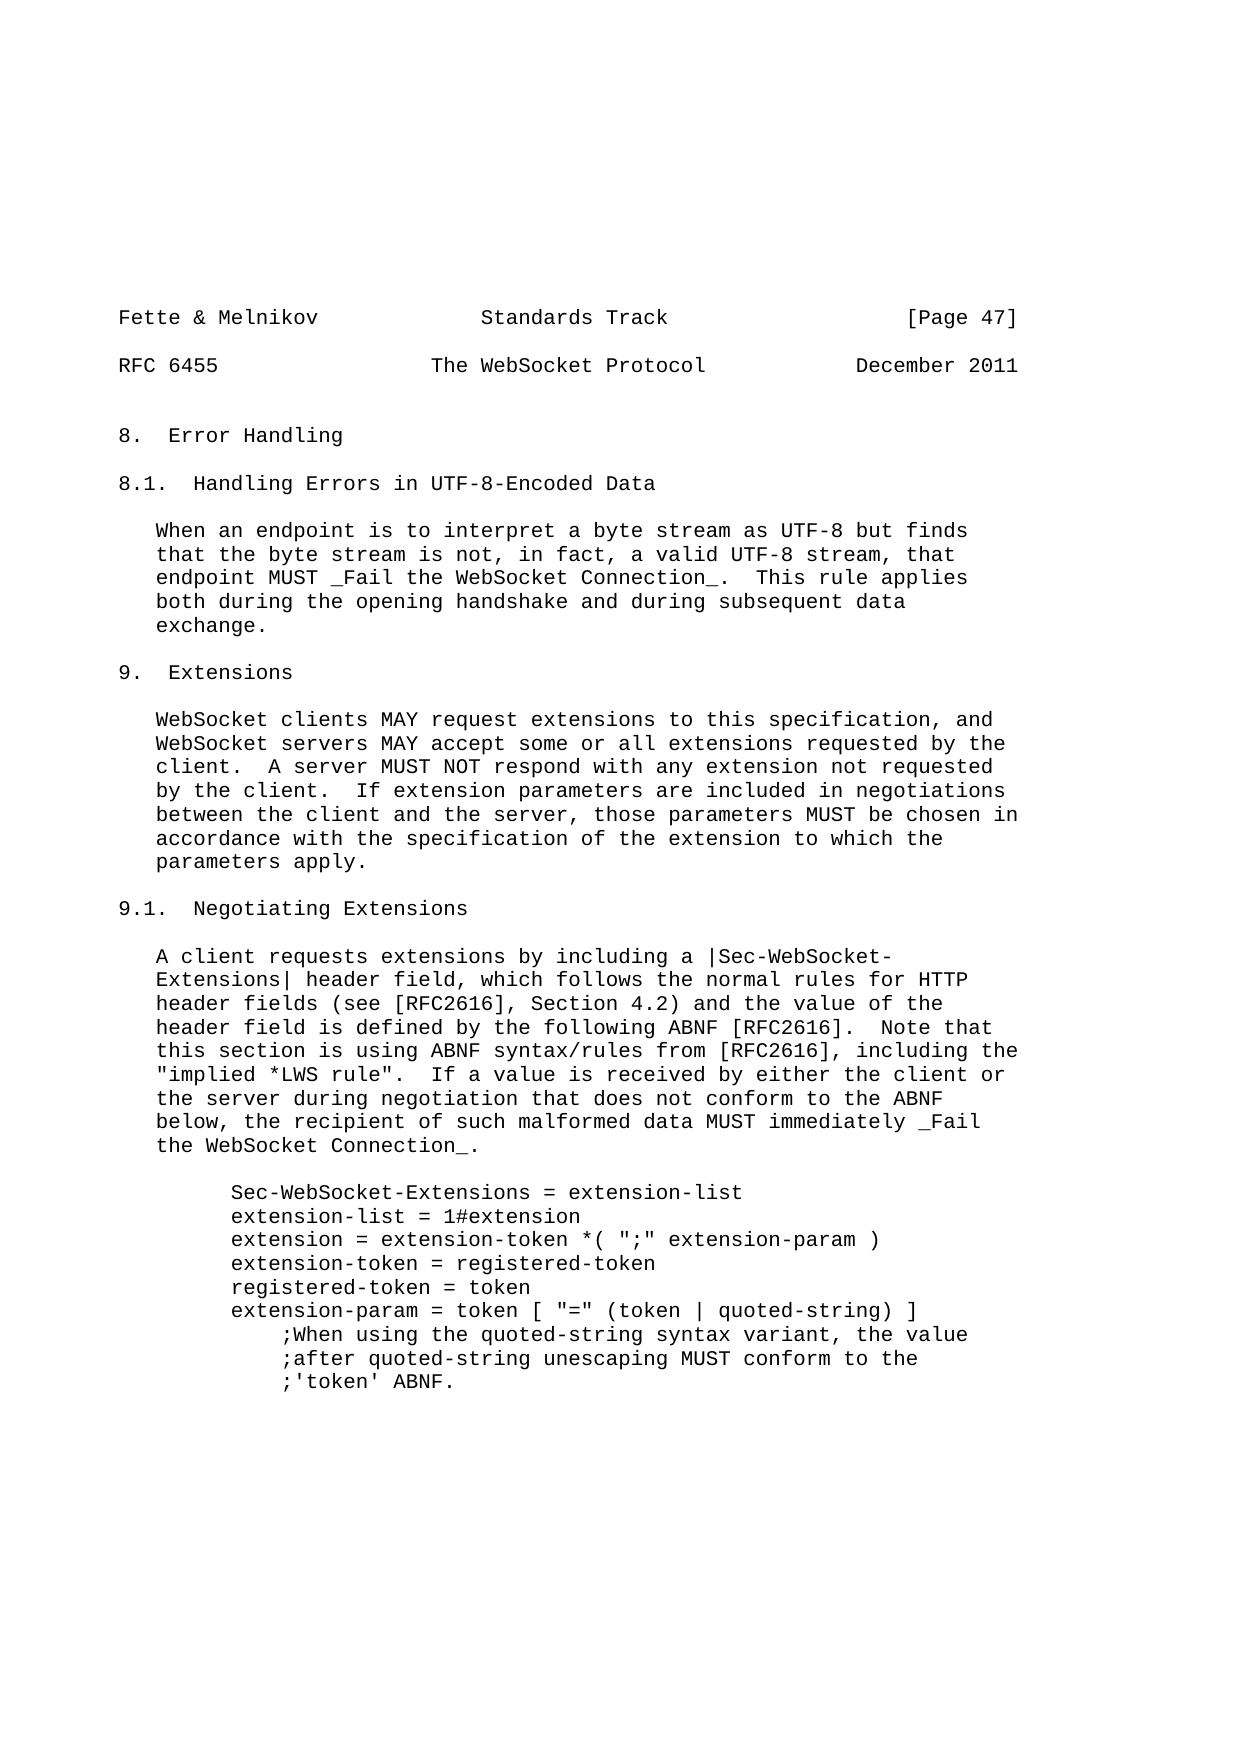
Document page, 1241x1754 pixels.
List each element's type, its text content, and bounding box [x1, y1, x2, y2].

text extension-list = 1#extension [118, 1206, 1122, 1229]
text Sec-WebSocket-Extensions = extension-list [118, 1182, 1122, 1206]
text this section is using ABNF syntax/rules from [RFC2616], including the [118, 1040, 1122, 1064]
text that the byte stream is not, in fact, a valid UTF-8 stream, that [118, 544, 1122, 567]
text Fette & Melnikov Standards Track [Page 47] [118, 307, 1122, 331]
text client. A server MUST NOT respond with any extension not requested [118, 757, 1122, 780]
text exchange. [118, 615, 1122, 638]
text extension-token = registered-token [118, 1253, 1122, 1277]
text Extensions| header field, which follows the normal rules for HTTP [118, 969, 1122, 993]
text 8.1. Handling Errors in UTF-8-Encoded Data [118, 473, 1122, 496]
text 9. Extensions [118, 662, 1122, 686]
text both during the opening handshake and during subsequent data [118, 591, 1122, 615]
text When an endpoint is to interpret a byte stream as UTF-8 but finds [118, 520, 1122, 544]
text ;'token' ABNF. [118, 1371, 1122, 1395]
text WebSocket clients MAY request extensions to this specification, and [118, 709, 1122, 733]
text "implied *LWS rule". If a value is received by either the client or [118, 1064, 1122, 1088]
text header field is defined by the following ABNF [RFC2616]. Note that [118, 1017, 1122, 1040]
text the WebSocket Connection_. [118, 1135, 1122, 1158]
text by the client. If extension parameters are included in negotiations [118, 780, 1122, 804]
text between the client and the server, those parameters MUST be chosen in [118, 804, 1122, 827]
text 8. Error Handling [118, 426, 1122, 449]
text A client requests extensions by including a |Sec-WebSocket- [118, 946, 1122, 969]
text ;after quoted-string unescaping MUST conform to the [118, 1348, 1122, 1371]
text header fields (see [RFC2616], Section 4.2) and the value of the [118, 993, 1122, 1017]
text WebSocket servers MAY accept some or all extensions requested by the [118, 733, 1122, 757]
text endpoint MUST _Fail the WebSocket Connection_. This rule applies [118, 567, 1122, 591]
text ;When using the quoted-string syntax variant, the value [118, 1324, 1122, 1348]
text extension-param = token [ "=" (token | quoted-string) ] [118, 1300, 1122, 1324]
text registered-token = token [118, 1277, 1122, 1300]
text RFC 6455 The WebSocket Protocol December 2011 [118, 354, 1122, 378]
text below, the recipient of such malformed data MUST immediately _Fail [118, 1111, 1122, 1135]
text the server during negotiation that does not conform to the ABNF [118, 1088, 1122, 1111]
text extension = extension-token *( ";" extension-param ) [118, 1229, 1122, 1253]
text accordance with the specification of the extension to which the [118, 827, 1122, 851]
text parameters apply. [118, 851, 1122, 875]
text 9.1. Negotiating Extensions [118, 898, 1122, 922]
